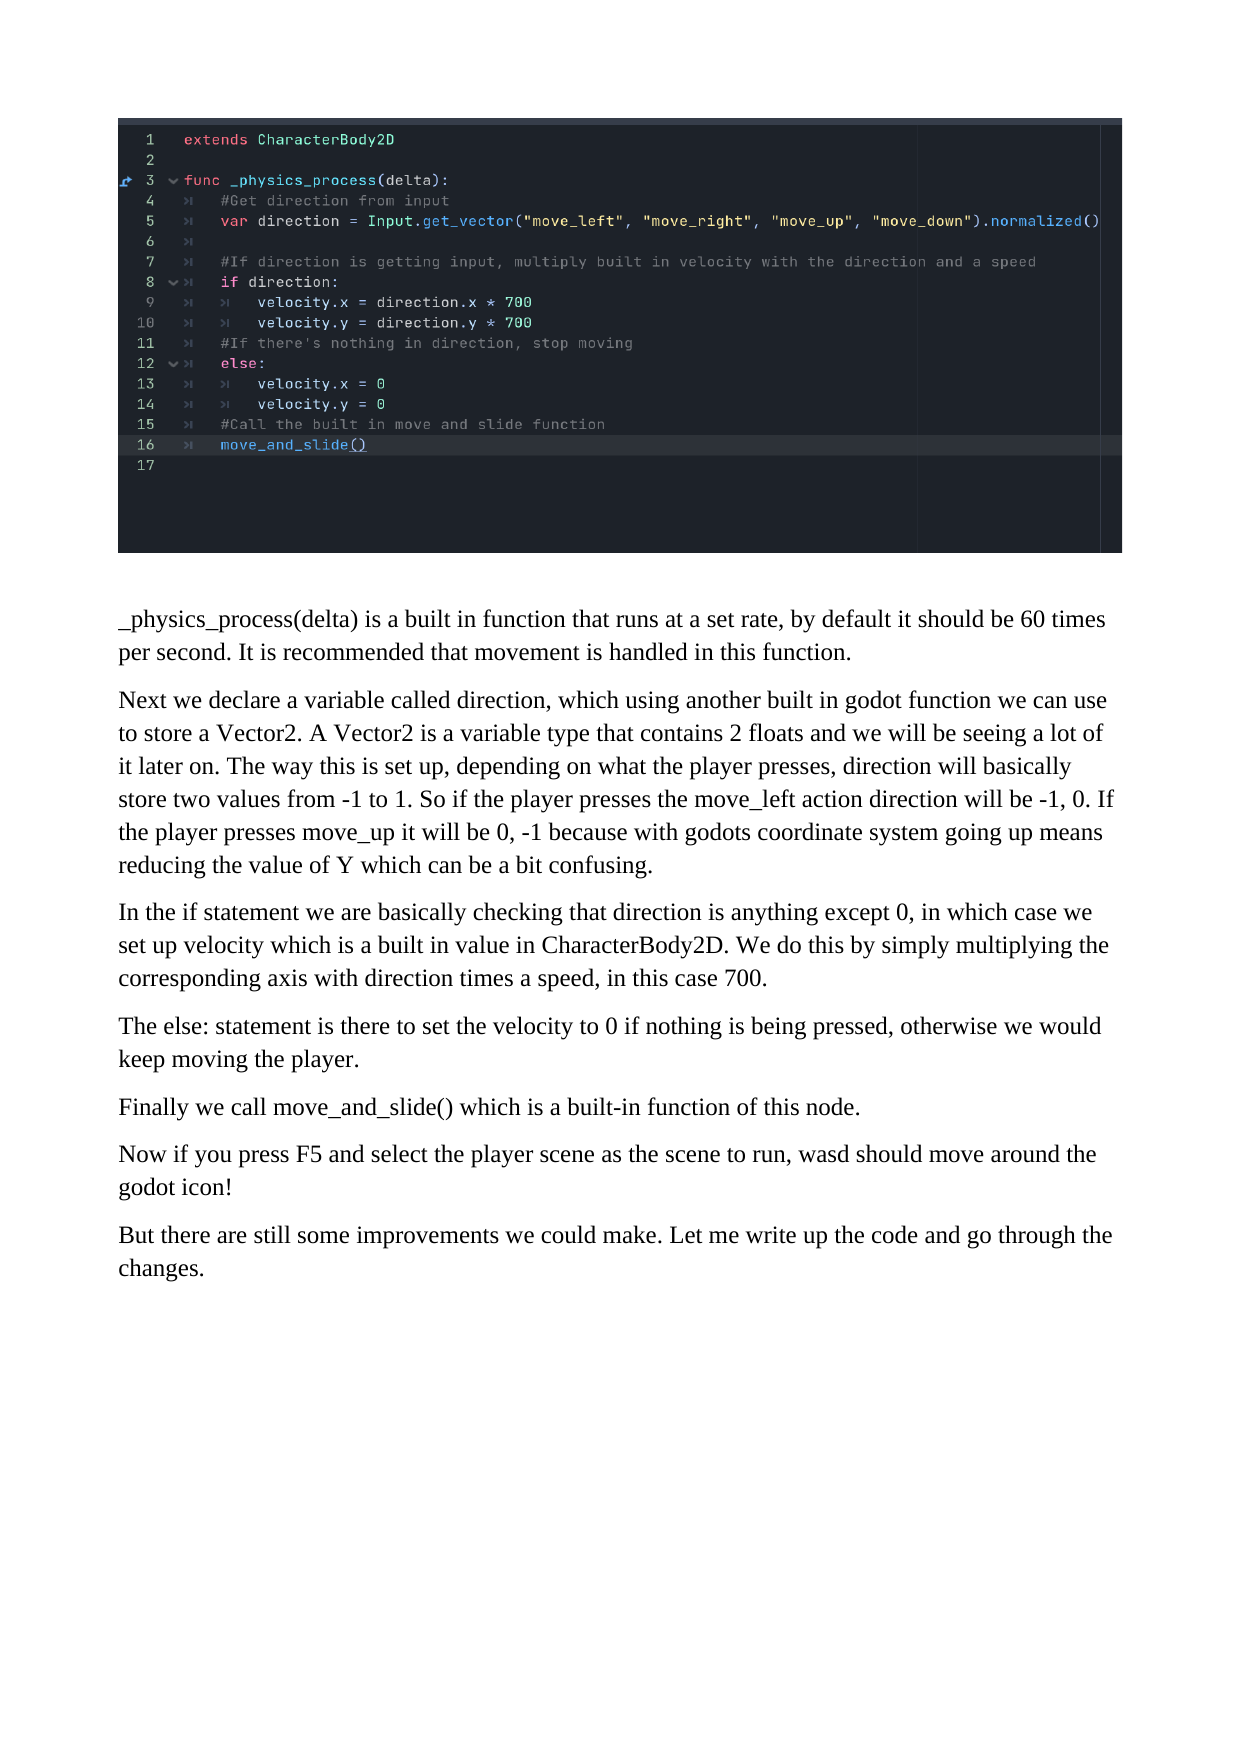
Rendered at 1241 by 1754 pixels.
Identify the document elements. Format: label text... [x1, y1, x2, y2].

text Next we declare a variable called direction, which using another built in godot function we can use to store a Vector2. A Vector2 is a variable type that contains 2 floats and we will be seeing a lot of it later on. The way this is set up, depending on what the player presses, direction will basically store two values from -1 to 1. So if the player presses the move_left action direction will be -1, 0. If the player presses move_up it will be 0, -1 because with godots coordinate system going up means reducing the value of Y which can be a bit confusing. [118, 685, 1122, 878]
picture [118, 118, 1123, 553]
text _physics_process(delta) is a built in function that runs at a set rate, by default it should be 60 times per second. It is recommended that movement is handled in this function. [118, 604, 1122, 666]
text The else: statement is there to set the velocity to 0 if nothing is being pressed, otherwise we would keep moving the player. [118, 1011, 1122, 1073]
text Finally we call move_and_slide() which is a built-in function of this node. [118, 1092, 1122, 1120]
text Now if you press F5 and select the player scene as the scene to run, wasd should move around the godot icon! [118, 1139, 1122, 1201]
text But there are still some improvements we could make. Let me write up the code and go through the changes. [118, 1220, 1122, 1282]
text In the if statement we are basically checking that direction is anything except 0, in which case we set up velocity which is a built in value in CharacterBody2D. We do this by simply multiplying the corresponding axis with direction times a speed, in this case 700. [118, 897, 1122, 992]
